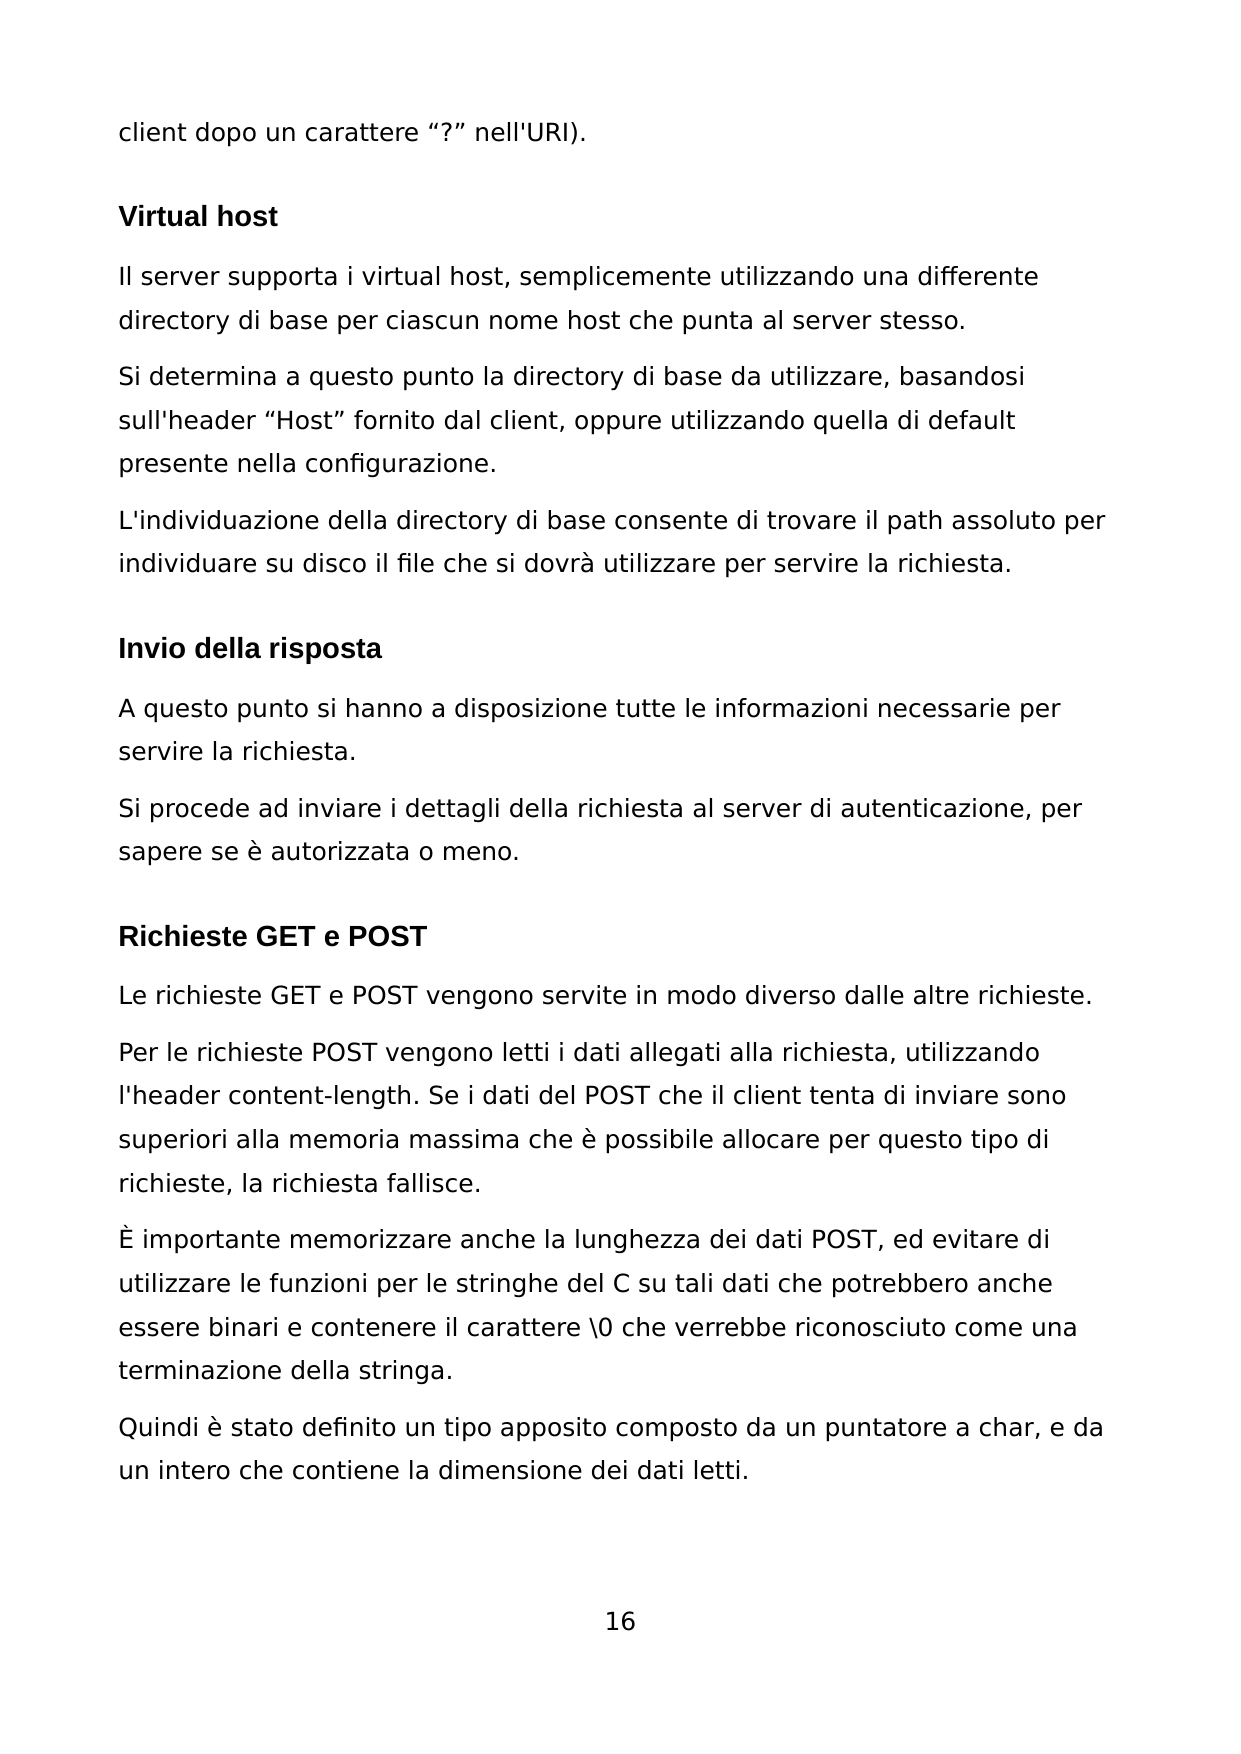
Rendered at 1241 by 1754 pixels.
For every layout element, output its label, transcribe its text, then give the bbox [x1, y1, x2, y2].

subtitle Richieste GET e POST [118, 919, 1122, 952]
text L'individuazione della directory di base consente di trovare il path assoluto per individuare su disco il file che si dovrà utilizzare per servire la richiesta. [118, 506, 1122, 579]
text È importante memorizzare anche la lunghezza dei dati POST, ed evitare di utilizzare le funzioni per le stringhe del C su tali dati che potrebbero anche essere binari e contenere il carattere \0 che verrebbe riconosciuto come una terminazione della stringa. [118, 1225, 1122, 1386]
text Si procede ad inviare i dettagli della richiesta al server di autenticazione, per sapere se è autorizzata o meno. [118, 794, 1122, 867]
text A questo punto si hanno a disposizione tutte le informazioni necessarie per servire la richiesta. [118, 694, 1122, 767]
text Quindi è stato definito un tipo apposito composto da un puntatore a char, e da un intero che contiene la dimensione dei dati letti. [118, 1413, 1122, 1486]
text Si determina a questo punto la directory di base da utilizzare, basandosi sull'header “Host” fornito dal client, oppure utilizzando quella di default presente nella configurazione. [118, 362, 1122, 479]
subtitle Invio della risposta [118, 631, 1122, 664]
text Il server supporta i virtual host, semplicemente utilizzando una differente directory di base per ciascun nome host che punta al server stesso. [118, 262, 1122, 335]
text client dopo un carattere “?” nell'URI). [118, 118, 1122, 147]
text Le richieste GET e POST vengono servite in modo diverso dalle altre richieste. [118, 982, 1122, 1011]
subtitle Virtual host [118, 199, 1122, 233]
text Per le richieste POST vengono letti i dati allegati alla richiesta, utilizzando l'header content-length. Se i dati del POST che il client tenta di inviare sono superiori alla memoria massima che è possibile allocare per questo tipo di richieste, la richiesta fallisce. [118, 1038, 1122, 1198]
